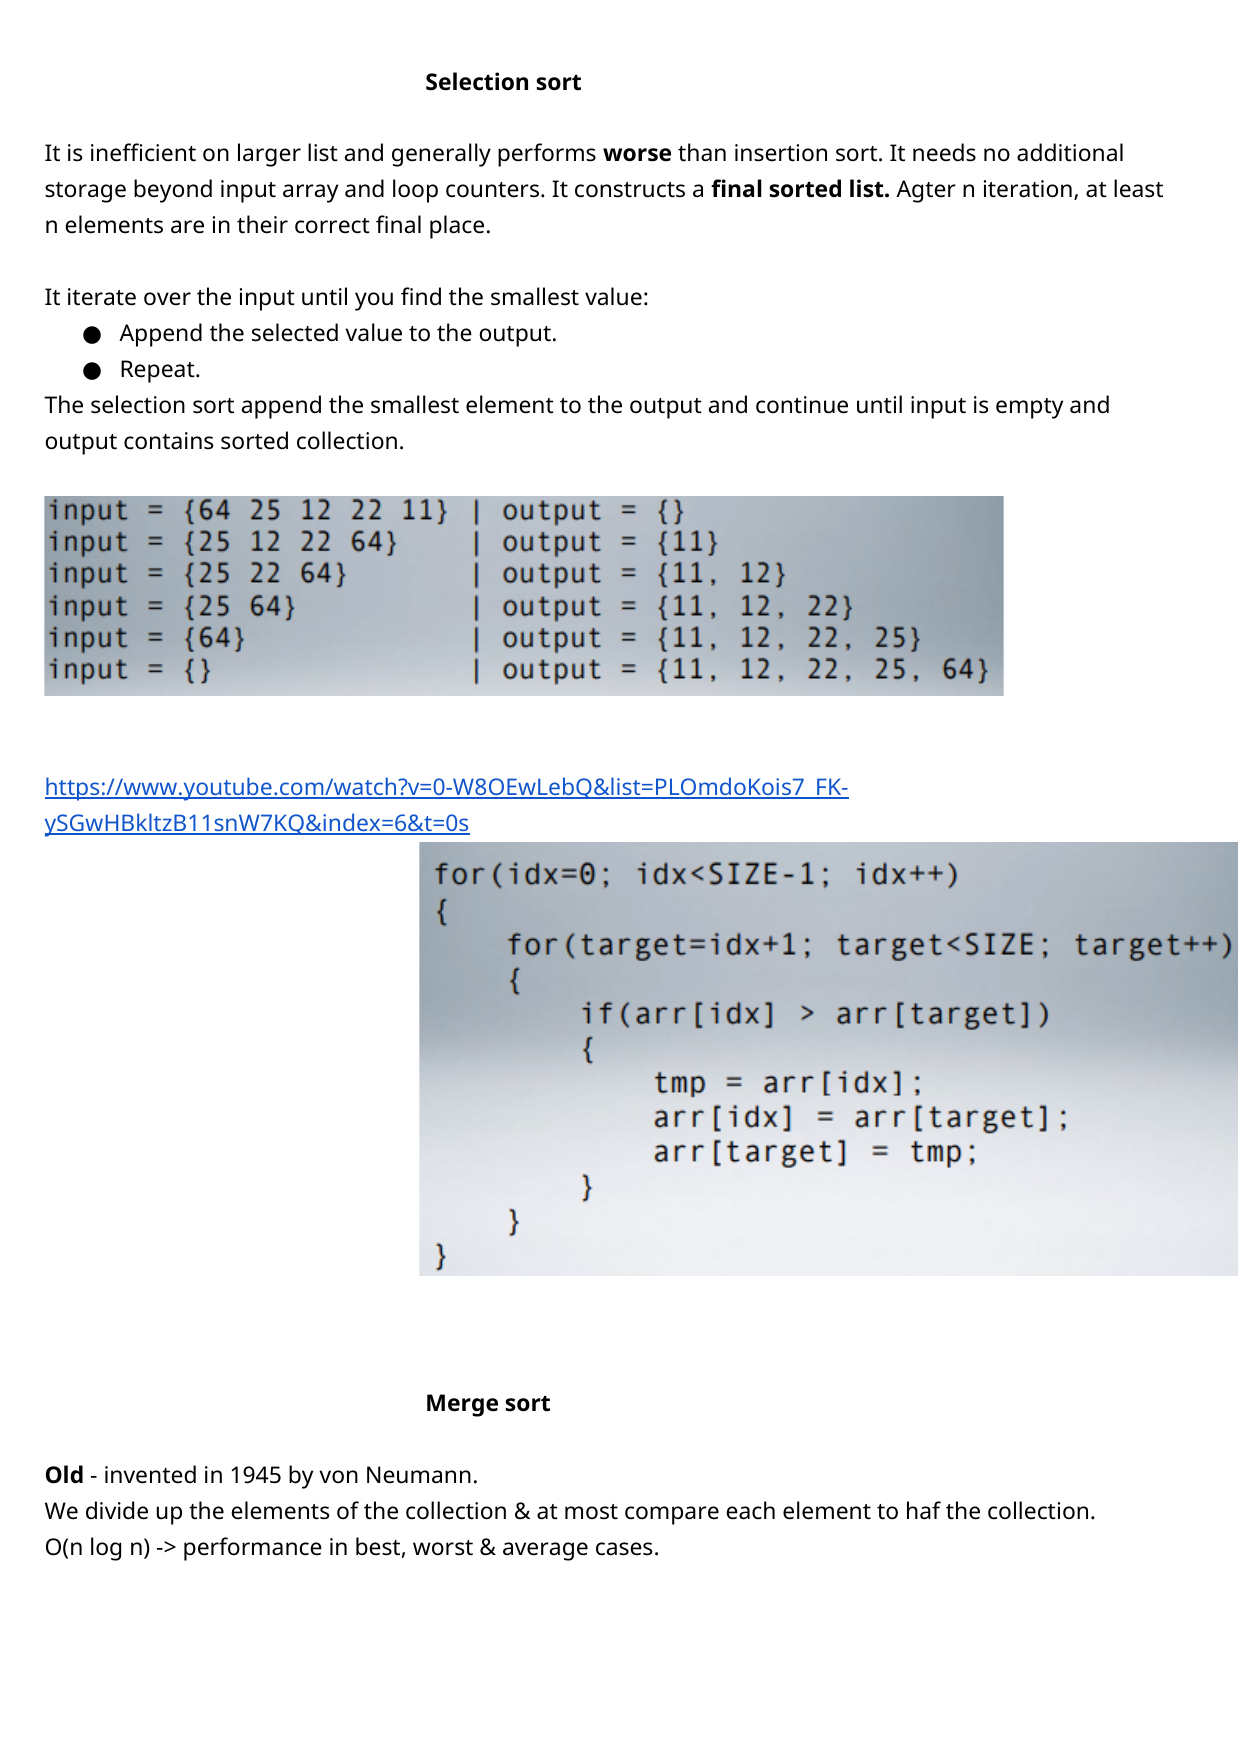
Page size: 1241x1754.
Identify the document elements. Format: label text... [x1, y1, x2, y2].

text We divide up the elements of the collection & at most compare each element to haf the collection. [44, 1495, 1180, 1526]
picture [44, 496, 1004, 696]
text https://www.youtube.com/watch?v=0-W8OEwLebQ&list=PLOmdoKois7_FK-ySGwHBkltzB11snW7KQ&index=6&t=0s [44, 771, 1180, 838]
text O(n log n) -> performance in best, worst & average cases. [44, 1531, 1180, 1562]
text Selection sort [419, 65, 1180, 97]
picture [419, 842, 1238, 1276]
text Merge sort [419, 1387, 1180, 1418]
text It is inefficient on larger list and generally performs worse than insertion sort. It needs no additional storage beyond input array and loop counters. It constructs a final sorted list. Agter n iteration, at least n elements are in their correct final place. [44, 137, 1180, 240]
text Old - invented in 1945 by von Neumann. [44, 1459, 1180, 1490]
text It iterate over the input until you find the smallest value: [44, 281, 1180, 312]
list Repeat. [82, 353, 1180, 384]
text The selection sort append the smallest element to the output and continue until input is empty and output contains sorted collection. [44, 389, 1180, 456]
list Append the selected value to the output. [82, 317, 1180, 348]
